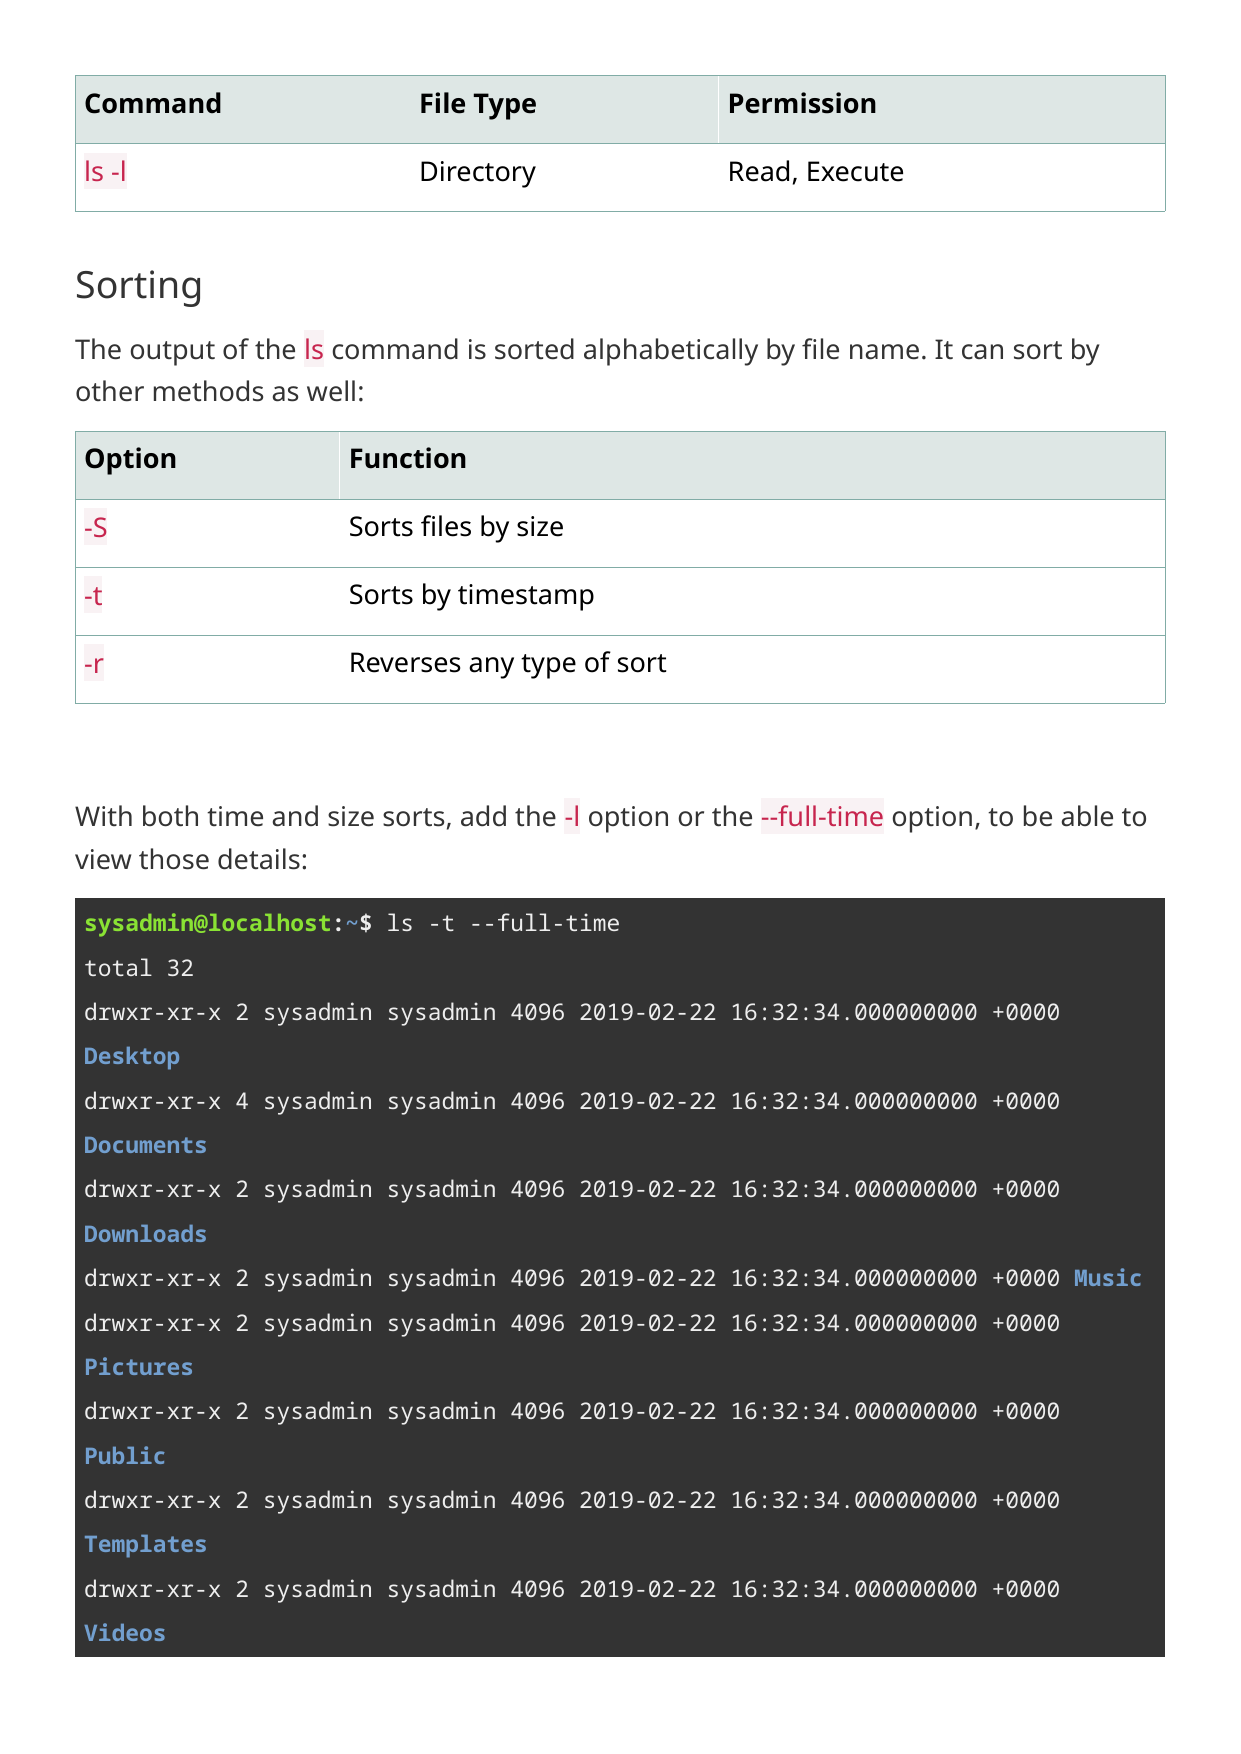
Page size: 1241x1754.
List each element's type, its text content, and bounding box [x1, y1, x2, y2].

table_cell Directory [410, 144, 718, 211]
text drwxr-xr-x 2 sysadmin sysadmin 4096 2019-02-22 16:32:34.000000000 +0000 Videos [75, 1564, 1165, 1657]
table_cell -r [76, 636, 339, 702]
table_cell Read, Execute [719, 144, 1165, 211]
table_header Permission [719, 76, 1165, 143]
table_header Command [76, 76, 410, 143]
table_cell -S [76, 500, 339, 567]
table_header Option [76, 432, 339, 499]
text The output of the ls command is sorted alphabetically by file name. It can sort by other methods as well: [75, 330, 1165, 409]
text drwxr-xr-x 2 sysadmin sysadmin 4096 2019-02-22 16:32:34.000000000 +0000 Public [75, 1386, 1165, 1471]
table_header File Type [410, 76, 718, 143]
table_header Function [340, 432, 1165, 499]
table_cell Sorts files by size [340, 500, 1165, 567]
text drwxr-xr-x 2 sysadmin sysadmin 4096 2019-02-22 16:32:34.000000000 +0000 Downloads [75, 1164, 1165, 1249]
text drwxr-xr-x 2 sysadmin sysadmin 4096 2019-02-22 16:32:34.000000000 +0000 Templates [75, 1475, 1165, 1559]
text drwxr-xr-x 2 sysadmin sysadmin 4096 2019-02-22 16:32:34.000000000 +0000 Desktop [75, 987, 1165, 1071]
text drwxr-xr-x 2 sysadmin sysadmin 4096 2019-02-22 16:32:34.000000000 +0000 Music [75, 1253, 1165, 1293]
table_cell -t [76, 568, 339, 634]
text sysadmin@localhost:~$ ls -t --full-time [75, 898, 1165, 938]
text drwxr-xr-x 4 sysadmin sysadmin 4096 2019-02-22 16:32:34.000000000 +0000 Documents [75, 1076, 1165, 1160]
text With both time and size sorts, add the -l option or the --full-time option, to be able to view those details: [75, 798, 1165, 877]
text drwxr-xr-x 2 sysadmin sysadmin 4096 2019-02-22 16:32:34.000000000 +0000 Pictures [75, 1297, 1165, 1382]
subtitle Sorting [75, 258, 1165, 309]
table_cell Reverses any type of sort [340, 636, 1165, 702]
table_cell ls -l [76, 144, 410, 211]
table_cell Sorts by timestamp [340, 568, 1165, 634]
text total 32 [75, 942, 1165, 983]
